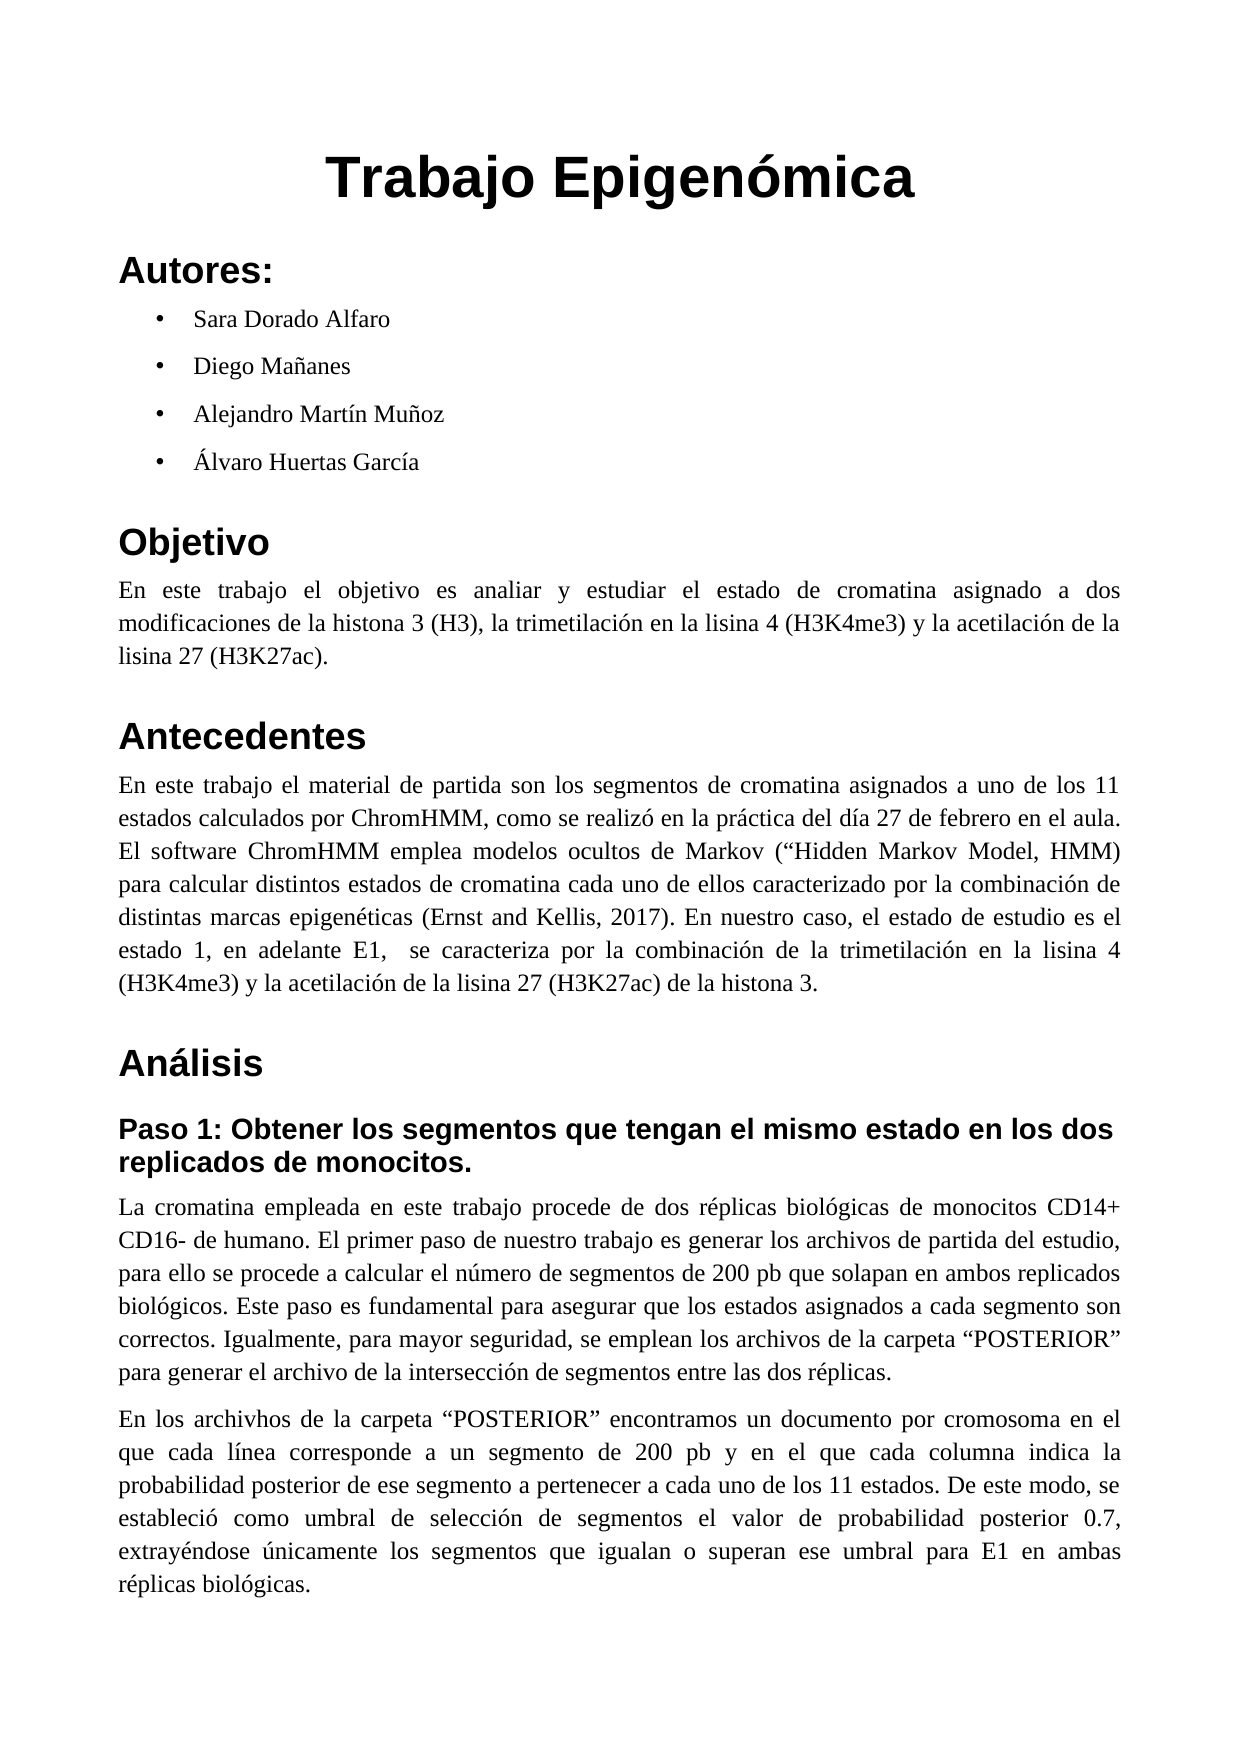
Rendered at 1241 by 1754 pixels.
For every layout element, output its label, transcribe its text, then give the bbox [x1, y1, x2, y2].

text En este trabajo el material de partida son los segmentos de cromatina asignados a uno de los 11 estados calculados por ChromHMM, como se realizó en la práctica del día 27 de febrero en el aula. El software ChromHMM emplea modelos ocultos de Markov (“Hidden Markov Model, HMM) para calcular distintos estados de cromatina cada uno de ellos caracterizado por la combinación de distintas marcas epigenéticas (Ernst and Kellis, 2017). En nuestro caso, el estado de estudio es el estado 1, en adelante E1, se caracteriza por la combinación de la trimetilación en la lisina 4 (H3K4me3) y la acetilación de la lisina 27 (H3K27ac) de la histona 3. [118, 770, 1122, 997]
subtitle Análisis [118, 1041, 1122, 1084]
text En los archivhos de la carpeta “POSTERIOR” encontramos un documento por cromosoma en el que cada línea corresponde a un segmento de 200 pb y en el que cada columna indica la probabilidad posterior de ese segmento a pertenecer a cada uno de los 11 estados. De este modo, se estableció como umbral de selección de segmentos el valor de probabilidad posterior 0.7, extrayéndose únicamente los segmentos que igualan o superan ese umbral para E1 en ambas réplicas biológicas. [118, 1404, 1122, 1598]
subtitle Autores: [118, 248, 1122, 291]
list Sara Dorado Alfaro [156, 304, 1122, 333]
list Álvaro Huertas García [156, 447, 1122, 475]
text En este trabajo el objetivo es analiar y estudiar el estado de cromatina asignado a dos modificaciones de la histona 3 (H3), la trimetilación en la lisina 4 (H3K4me3) y la acetilación de la lisina 27 (H3K27ac). [118, 575, 1122, 670]
list Alejandro Martín Muñoz [156, 399, 1122, 428]
subtitle Paso 1: Obtener los segmentos que tengan el mismo estado en los dos replicados de monocitos. [118, 1112, 1122, 1179]
list Diego Mañanes [156, 351, 1122, 380]
subtitle Objetivo [118, 519, 1122, 563]
subtitle Antecedentes [118, 714, 1122, 758]
title Trabajo Epigenómica [118, 143, 1122, 210]
text La cromatina empleada en este trabajo procede de dos réplicas biológicas de monocitos CD14+ CD16- de humano. El primer paso de nuestro trabajo es generar los archivos de partida del estudio, para ello se procede a calcular el número de segmentos de 200 pb que solapan en ambos replicados biológicos. Este paso es fundamental para asegurar que los estados asignados a cada segmento son correctos. Igualmente, para mayor seguridad, se emplean los archivos de la carpeta “POSTERIOR” para generar el archivo de la intersección de segmentos entre las dos réplicas. [118, 1192, 1122, 1386]
